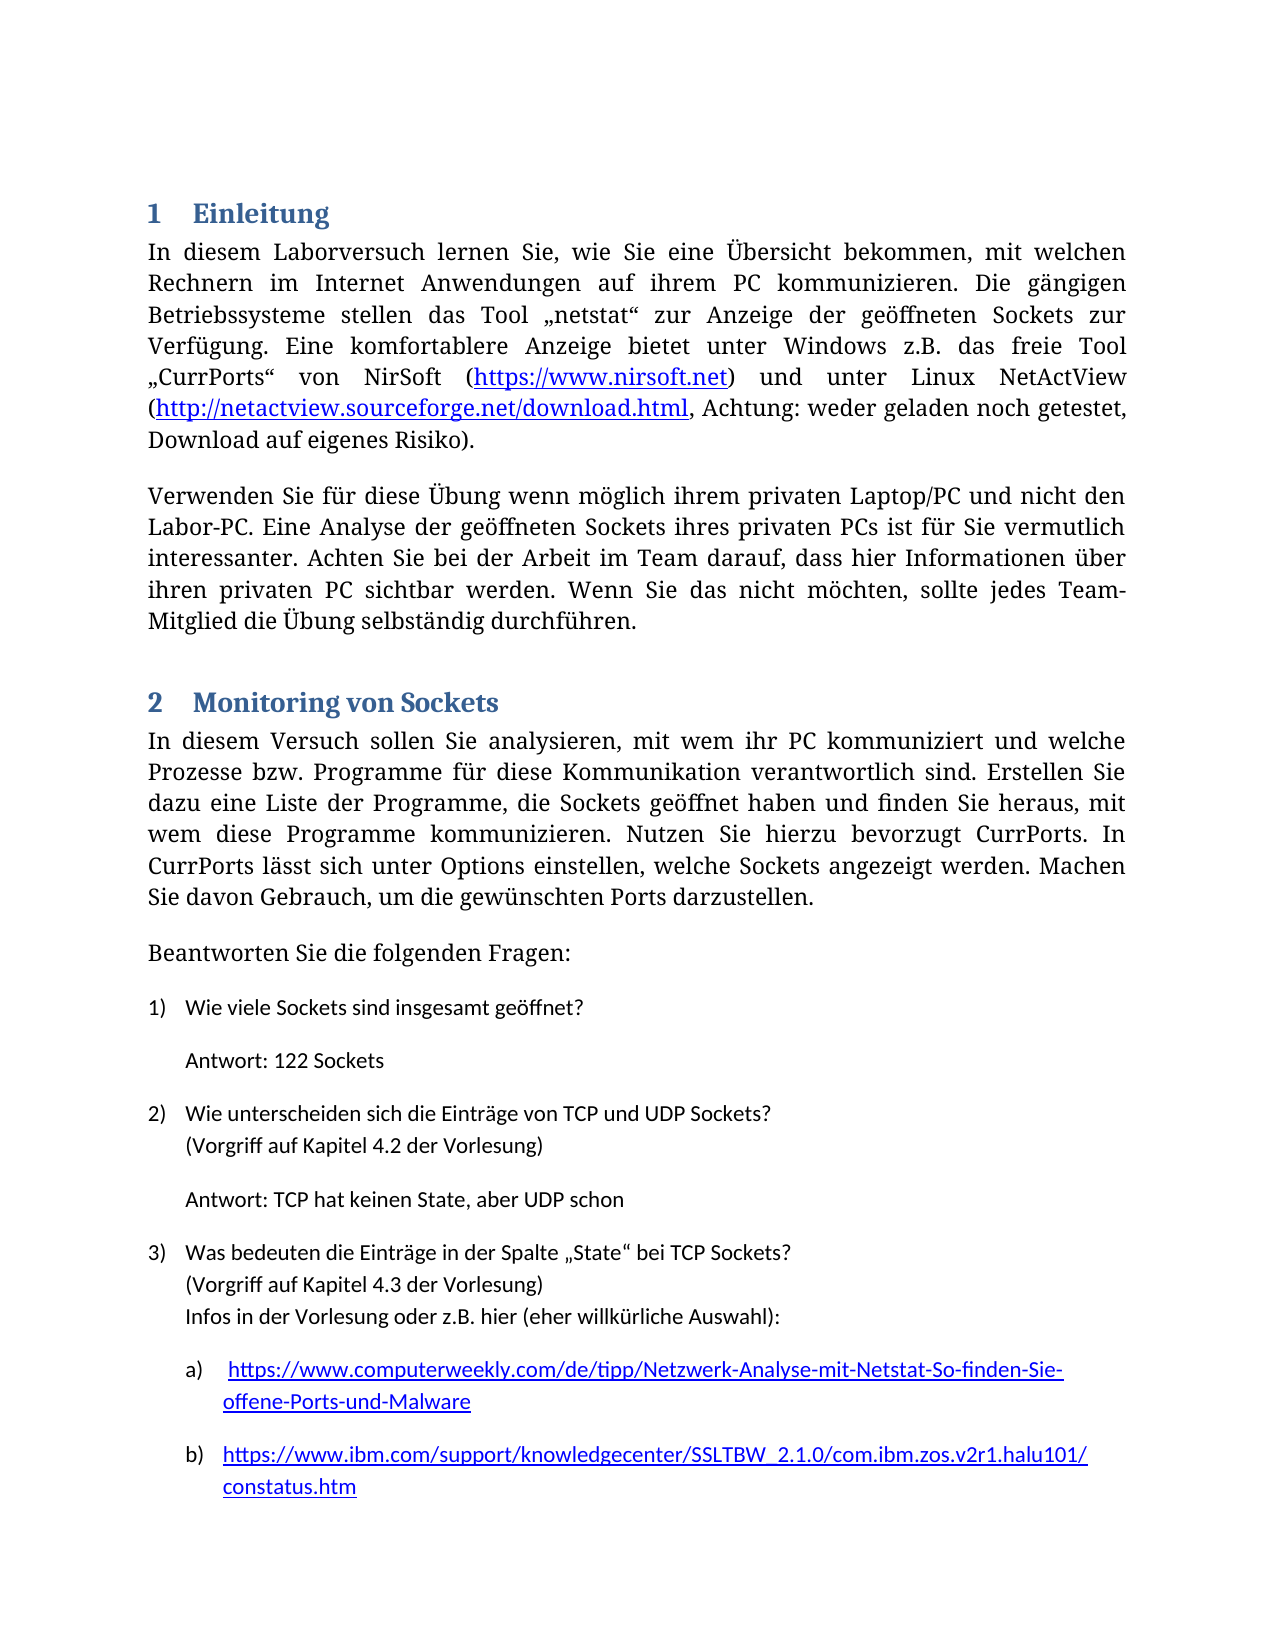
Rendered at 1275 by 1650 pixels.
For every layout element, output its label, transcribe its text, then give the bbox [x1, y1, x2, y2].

text In diesem Laborversuch lernen Sie, wie Sie eine Übersicht bekommen, mit welchen Rechnern im Internet Anwendungen auf ihrem PC kommunizieren. Die gängigen Betriebssysteme stellen das Tool „netstat“ zur Anzeige der geöffneten Sockets zur Verfügung. Eine komfortablere Anzeige bietet unter Windows z.B. das freie Tool „CurrPorts“ von NirSoft (https://www.nirsoft.net) und unter Linux NetActView (http://netactview.sourceforge.net/download.html, Achtung: weder geladen noch getestet, Download auf eigenes Risiko). [148, 236, 1127, 455]
text Verwenden Sie für diese Übung wenn möglich ihrem privaten Laptop/PC und nicht den Labor-PC. Eine Analyse der geöffneten Sockets ihres privaten PCs ist für Sie vermutlich interessanter. Achten Sie bei der Arbeit im Team darauf, dass hier Informationen über ihren privaten PC sichtbar werden. Wenn Sie das nicht möchten, sollte jedes Team-Mitglied die Übung selbständig durchführen. [148, 480, 1127, 636]
list Wie viele Sockets sind insgesamt geöffnet? [148, 993, 1127, 1021]
list Was bedeuten die Einträge in der Spalte „State“ bei TCP Sockets? (Vorgriff auf Kapitel 4.3 der Vorlesung) Infos in der Vorlesung oder z.B. hier (eher willkürliche Auswahl): [148, 1238, 1127, 1330]
subtitle Monitoring von Sockets [148, 686, 1127, 720]
list https://www.ibm.com/support/knowledgecenter/SSLTBW_2.1.0/com.ibm.zos.v2r1.halu101/constatus.htm [185, 1440, 1127, 1501]
text Beantworten Sie die folgenden Fragen: [148, 937, 1127, 968]
text In diesem Versuch sollen Sie analysieren, mit wem ihr PC kommuniziert und welche Prozesse bzw. Programme für diese Kommunikation verantwortlich sind. Erstellen Sie dazu eine Liste der Programme, die Sockets geöffnet haben und finden Sie heraus, mit wem diese Programme kommunizieren. Nutzen Sie hierzu bevorzugt CurrPorts. In CurrPorts lässt sich unter Options einstellen, welche Sockets angezeigt werden. Machen Sie davon Gebrauch, um die gewünschten Ports darzustellen. [148, 725, 1127, 912]
list Antwort: 122 Sockets [148, 1046, 1127, 1074]
list https://www.computerweekly.com/de/tipp/Netzwerk-Analyse-mit-Netstat-So-finden-Sie-offene-Ports-und-Malware [185, 1355, 1127, 1415]
subtitle Einleitung [148, 198, 1127, 231]
list Wie unterscheiden sich die Einträge von TCP und UDP Sockets? (Vorgriff auf Kapitel 4.2 der Vorlesung) [148, 1099, 1127, 1160]
list Antwort: TCP hat keinen State, aber UDP schon [148, 1185, 1127, 1213]
